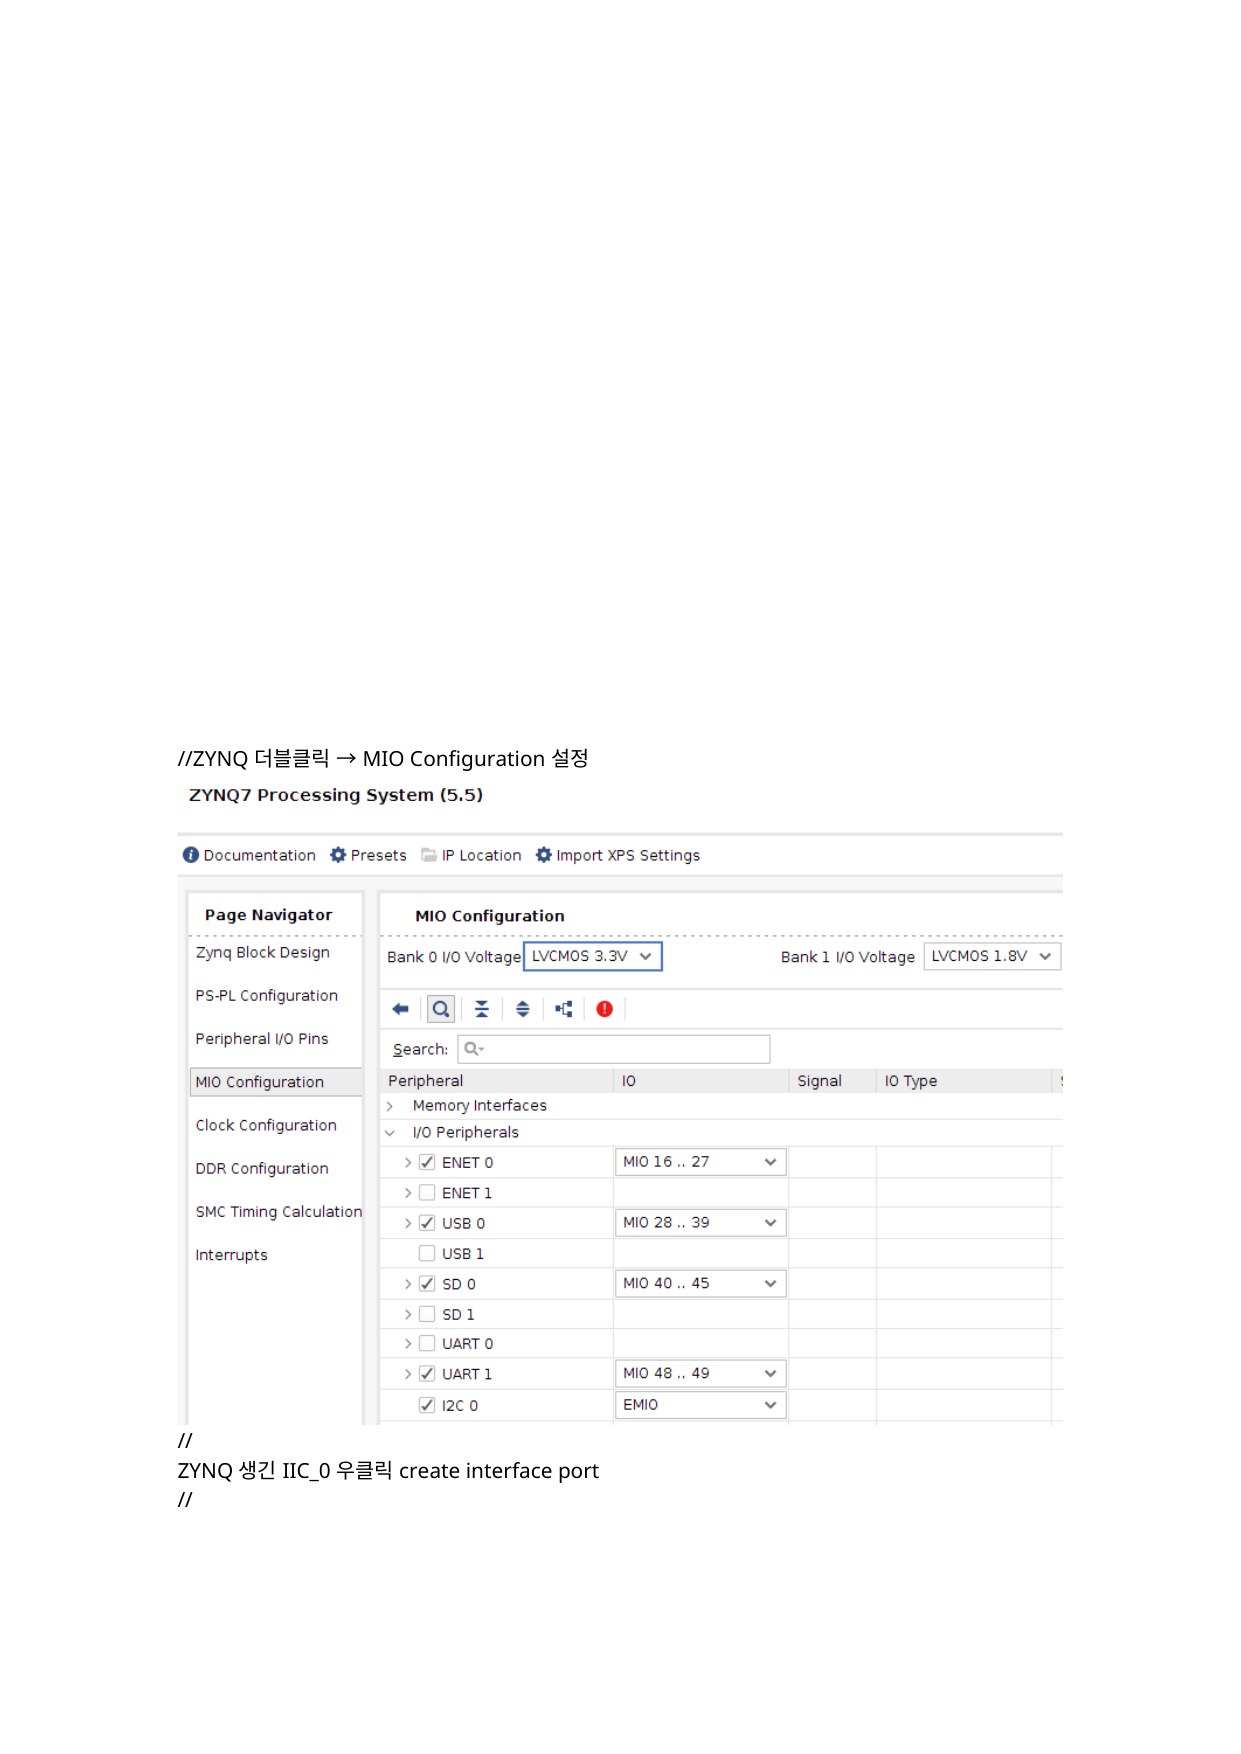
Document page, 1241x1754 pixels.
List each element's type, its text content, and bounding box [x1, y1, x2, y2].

text ZYNQ 생긴 IIC_0 우클릭 create interface port [177, 1456, 1063, 1484]
text // [177, 1425, 1063, 1454]
picture [177, 773, 1063, 1425]
text // [177, 1486, 1063, 1514]
text //ZYNQ 더블클릭 → MIO Configuration 설정 [177, 744, 1063, 772]
